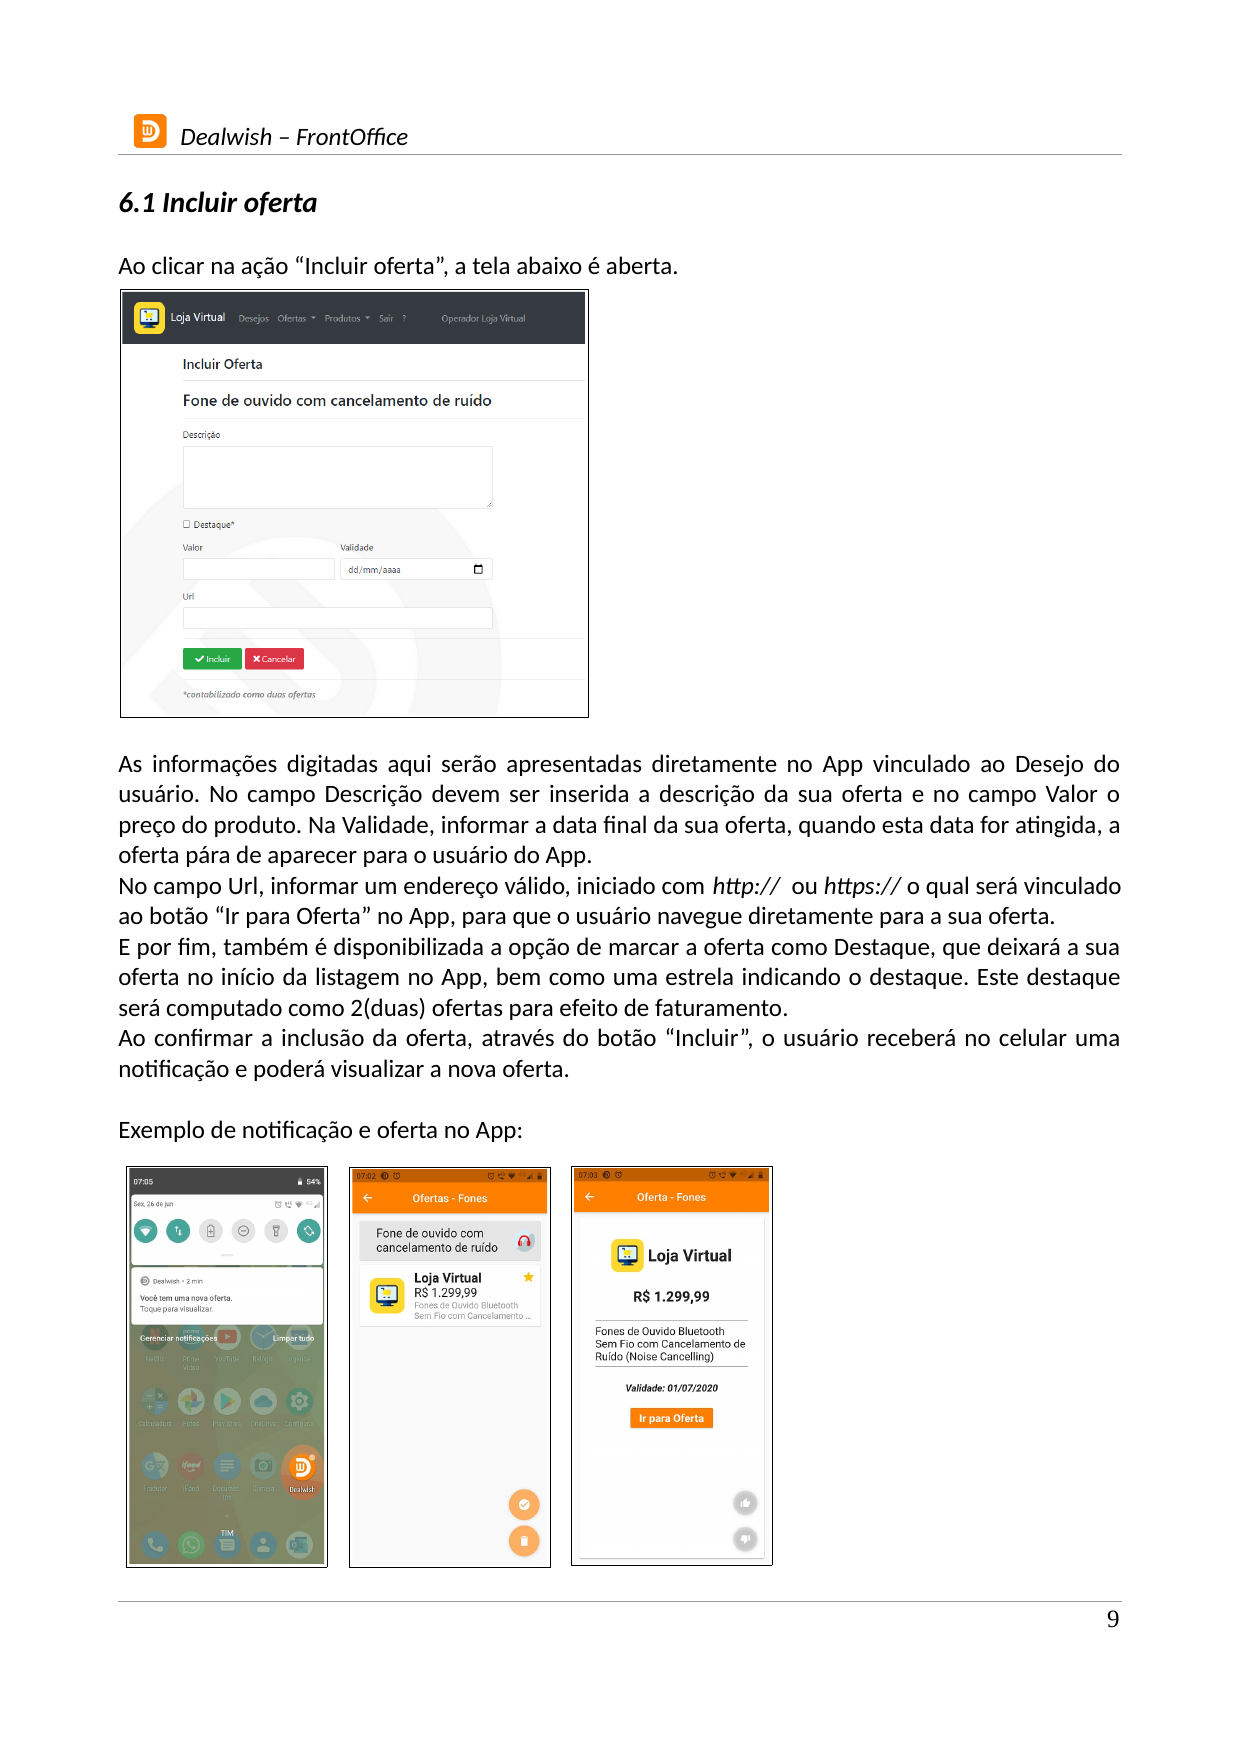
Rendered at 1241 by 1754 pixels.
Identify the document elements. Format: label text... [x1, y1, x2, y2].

text E por fim, também é disponibilizada a opção de marcar a oferta como Destaque, que deixará a sua oferta no início da listagem no App, bem como uma estrela indicando o destaque. Este destaque será computado como 2(duas) ofertas para efeito de faturamento. [118, 931, 1122, 1023]
picture [352, 1169, 548, 1565]
picture [122, 291, 585, 715]
text As informações digitadas aqui serão apresentadas diretamente no App vinculado ao Desejo do usuário. No campo Descrição devem ser inserida a descrição da sua oferta e no campo Valor o preço do produto. Na Validade, informar a data final da sua oferta, quando esta data for atingida, a oferta pára de aparecer para o usuário do App. [118, 748, 1122, 870]
text Ao clicar na ação “Incluir oferta”, a tela abaixo é aberta. [118, 250, 1122, 281]
text No campo Url, informar um endereço válido, iniciado com http:// ou https:// o qual será vinculado ao botão “Ir para Oferta” no App, para que o usuário navegue diretamente para a sua oferta. [118, 870, 1122, 931]
subtitle 6.1 Incluir oferta [118, 184, 1122, 220]
picture [133, 114, 167, 148]
text Ao confirmar a inclusão da oferta, através do botão “Incluir”, o usuário receberá no celular uma notificação e poderá visualizar a nova oferta. [118, 1023, 1122, 1084]
text Exemplo de notificação e oferta no App: [118, 1114, 1122, 1145]
picture [129, 1168, 325, 1564]
picture [574, 1168, 769, 1563]
